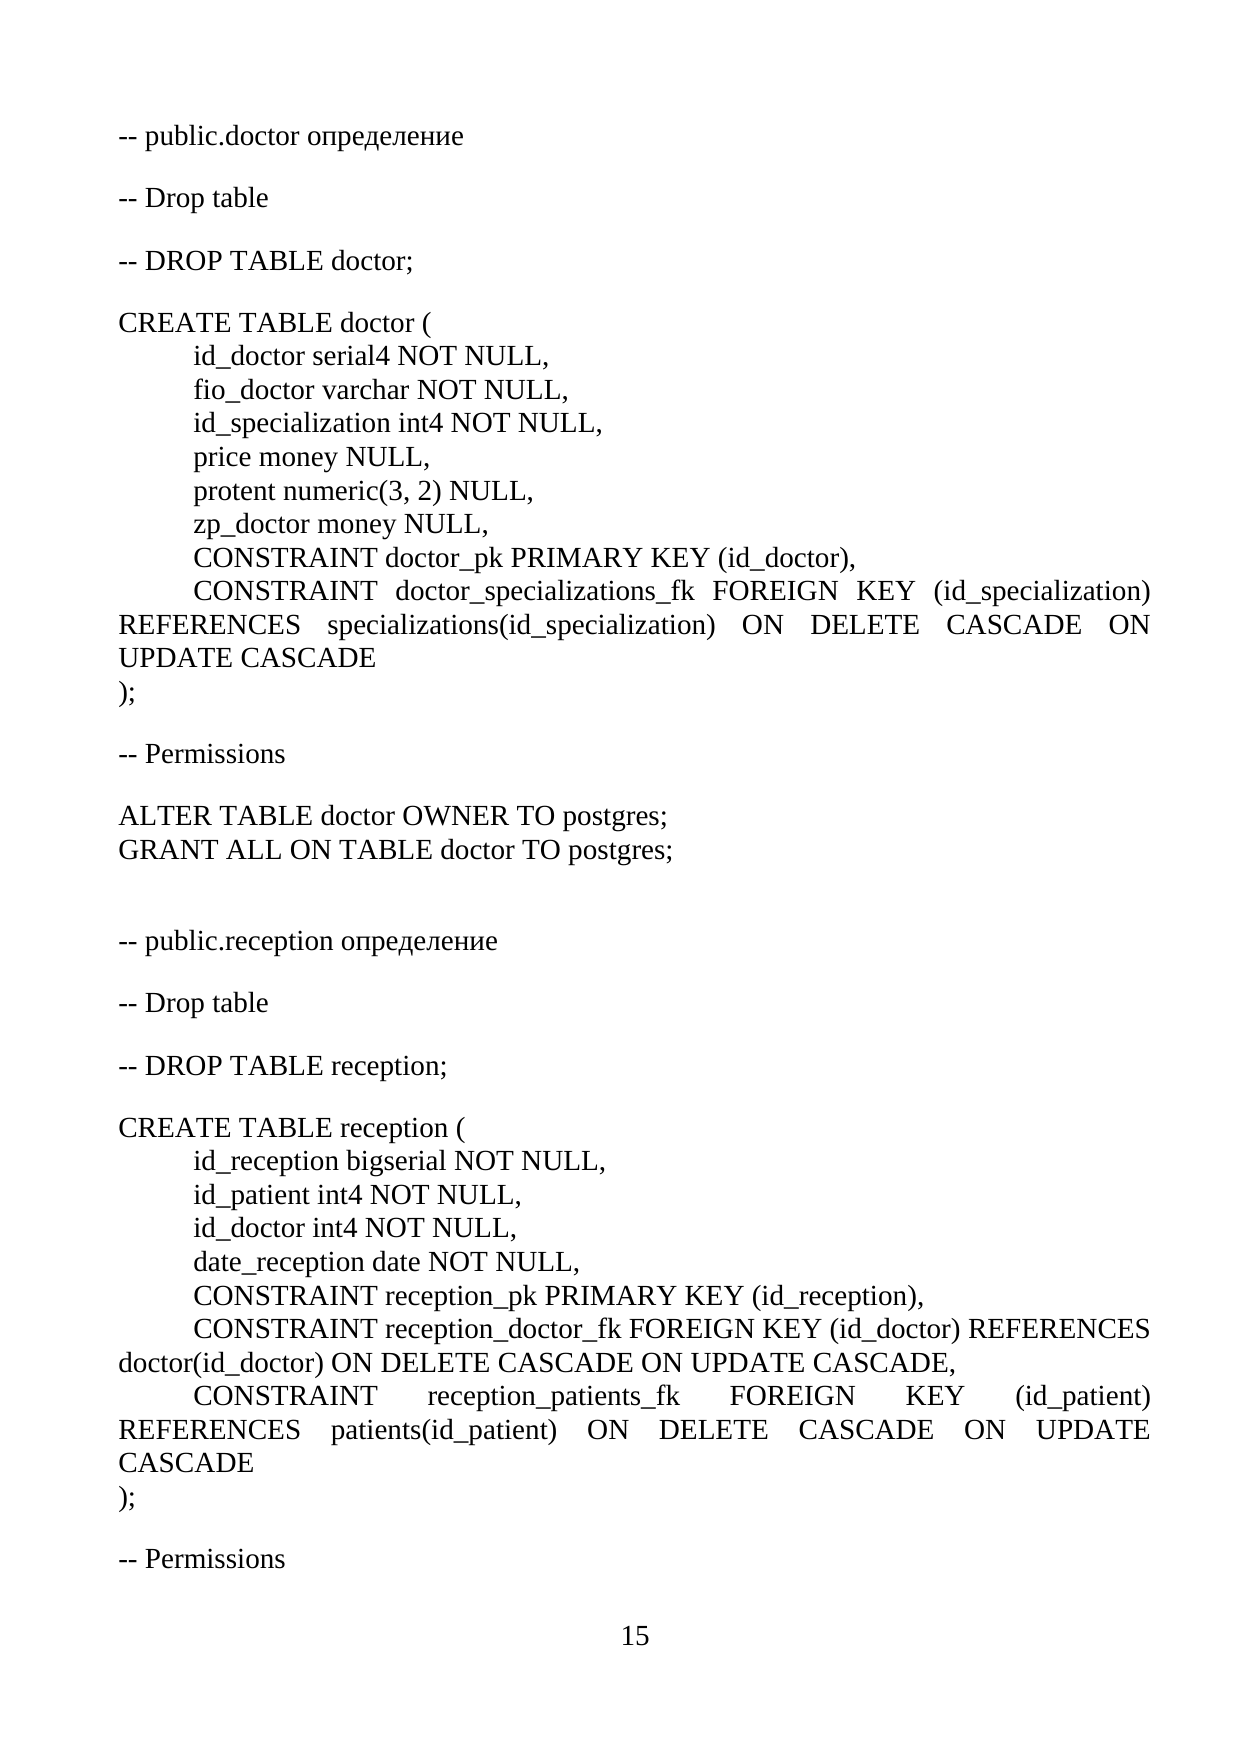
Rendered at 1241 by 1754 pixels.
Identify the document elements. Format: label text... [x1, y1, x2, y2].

text -- Drop table [118, 985, 1152, 1019]
text date_reception date NOT NULL, [118, 1244, 1152, 1278]
text CREATE TABLE doctor ( [118, 305, 1152, 338]
text ); [118, 1479, 1152, 1512]
text id_doctor serial4 NOT NULL, [118, 338, 1152, 372]
text -- public.reception определение [118, 923, 1152, 957]
text -- DROP TABLE doctor; [118, 243, 1152, 276]
text id_doctor int4 NOT NULL, [118, 1211, 1152, 1244]
text id_specialization int4 NOT NULL, [118, 406, 1152, 439]
text CONSTRAINT reception_doctor_fk FOREIGN KEY (id_doctor) REFERENCES doctor(id_doctor) ON DELETE CASCADE ON UPDATE CASCADE, [118, 1311, 1152, 1378]
text CONSTRAINT reception_pk PRIMARY KEY (id_reception), [118, 1278, 1152, 1311]
text -- Drop table [118, 180, 1152, 214]
text ALTER TABLE doctor OWNER TO postgres; [118, 798, 1152, 832]
text CREATE TABLE reception ( [118, 1110, 1152, 1143]
text protent numeric(3, 2) NULL, [118, 473, 1152, 506]
text -- Permissions [118, 736, 1152, 770]
text GRANT ALL ON TABLE doctor TO postgres; [118, 832, 1152, 866]
text -- Permissions [118, 1541, 1152, 1575]
text CONSTRAINT doctor_pk PRIMARY KEY (id_doctor), [118, 540, 1152, 573]
text price money NULL, [118, 439, 1152, 473]
text CONSTRAINT reception_patients_fk FOREIGN KEY (id_patient) REFERENCES patients(id_patient) ON DELETE CASCADE ON UPDATE CASCADE [118, 1378, 1152, 1479]
text -- DROP TABLE reception; [118, 1048, 1152, 1081]
text id_reception bigserial NOT NULL, [118, 1143, 1152, 1177]
text zp_doctor money NULL, [118, 506, 1152, 540]
text -- public.doctor определение [118, 118, 1152, 152]
text id_patient int4 NOT NULL, [118, 1177, 1152, 1211]
text ); [118, 674, 1152, 707]
text fio_doctor varchar NOT NULL, [118, 372, 1152, 406]
text CONSTRAINT doctor_specializations_fk FOREIGN KEY (id_specialization) REFERENCES specializations(id_specialization) ON DELETE CASCADE ON UPDATE CASCADE [118, 573, 1152, 674]
